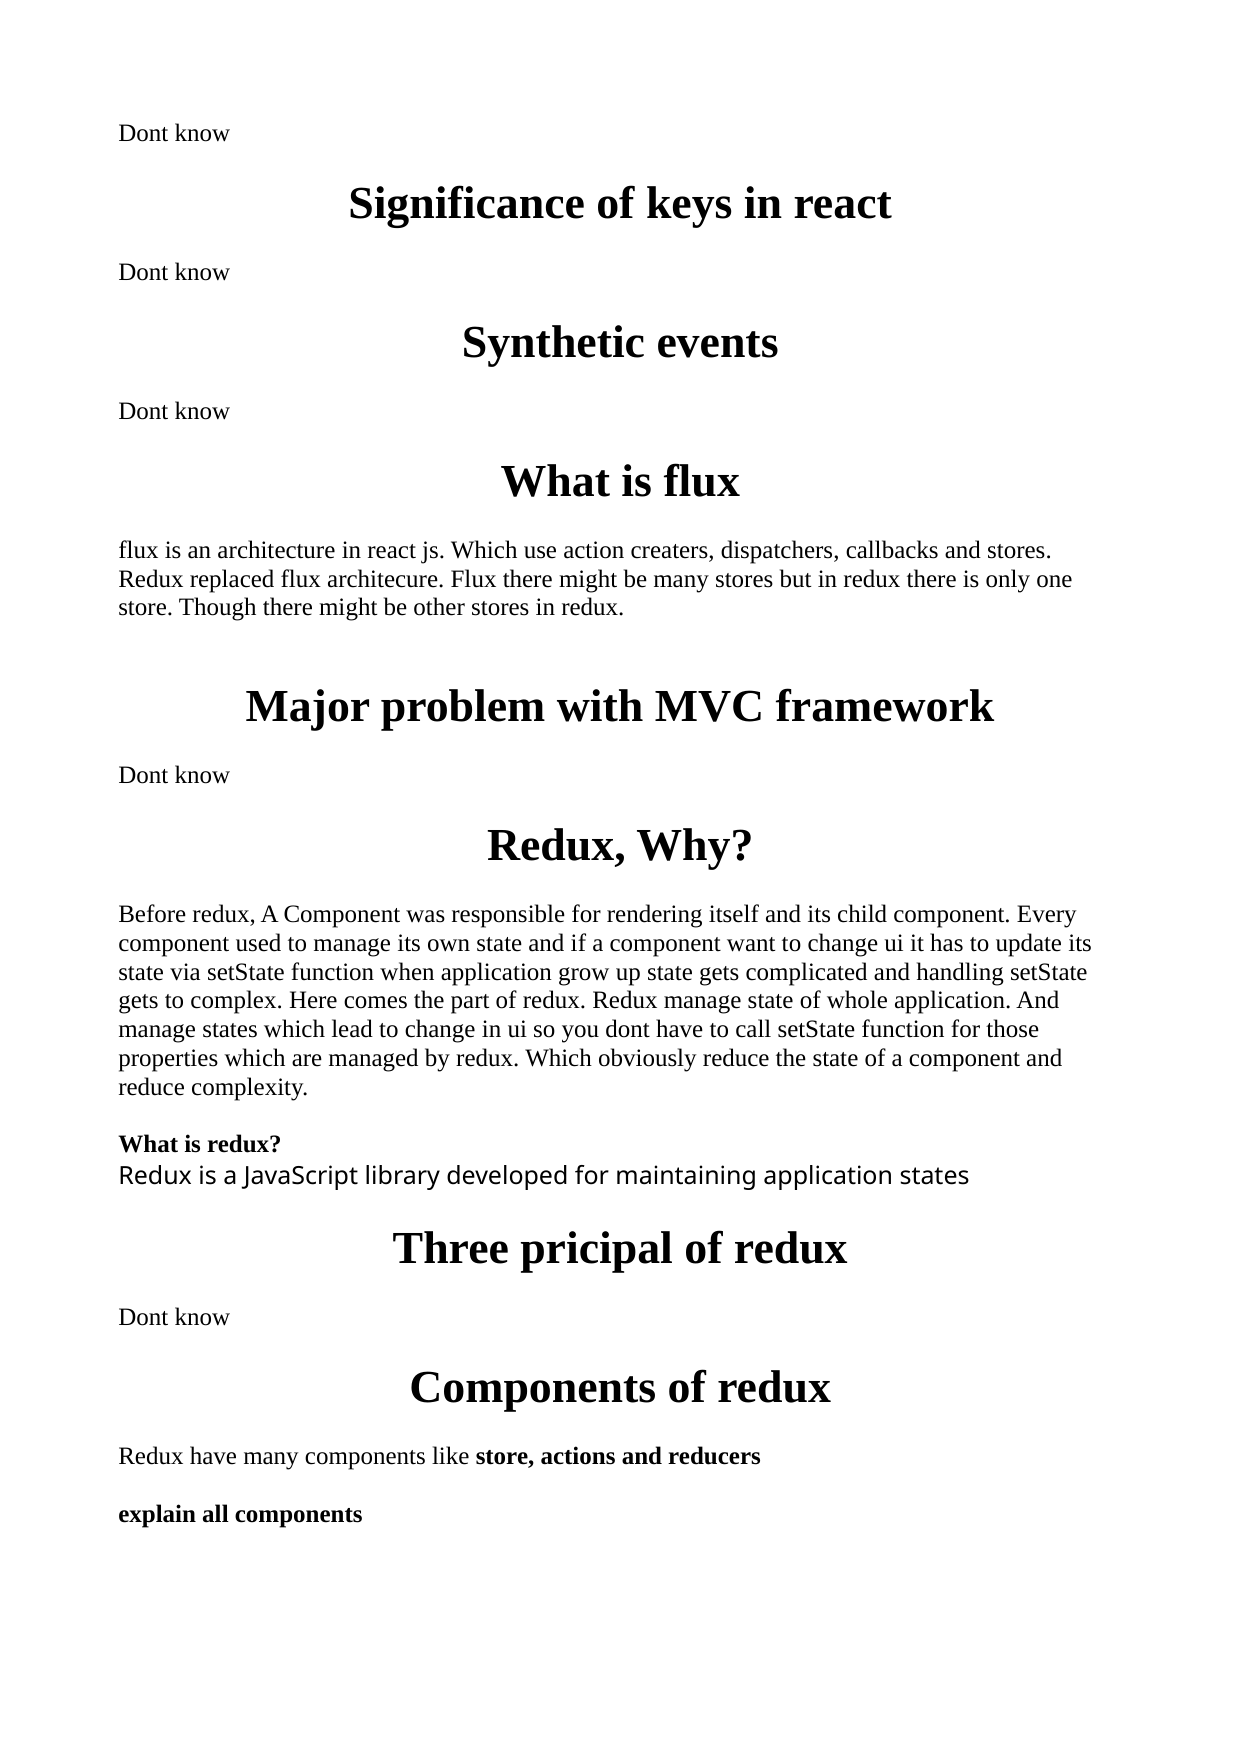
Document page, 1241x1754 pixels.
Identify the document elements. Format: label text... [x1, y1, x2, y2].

text Dont know [118, 257, 1122, 286]
text flux is an architecture in react js. Which use action creaters, dispatchers, callbacks and stores. Redux replaced flux architecure. Flux there might be many stores but in redux there is only one store. Though there might be other stores in redux. [118, 535, 1122, 621]
text Redux is a JavaScript library developed for maintaining application states [118, 1158, 1122, 1192]
text Major problem with MVC framework [118, 679, 1122, 731]
text Redux have many components like store, actions and reducers [118, 1441, 1122, 1470]
text Dont know [118, 118, 1122, 147]
text What is redux? [118, 1129, 1122, 1158]
text Three pricipal of redux [118, 1221, 1122, 1273]
text explain all components [118, 1499, 1122, 1527]
text Dont know [118, 396, 1122, 425]
text What is flux [118, 453, 1122, 506]
text Significance of keys in react [118, 176, 1122, 228]
text Before redux, A Component was responsible for rendering itself and its child component. Every component used to manage its own state and if a component want to change ui it has to update its state via setState function when application grow up state gets complicated and handling setState gets to complex. Here comes the part of redux. Redux manage state of whole application. And manage states which lead to change in ui so you dont have to call setState function for those properties which are managed by redux. Which obviously reduce the state of a component and reduce complexity. [118, 899, 1122, 1100]
text Dont know [118, 760, 1122, 789]
text Dont know [118, 1302, 1122, 1331]
text Components of redux [118, 1360, 1122, 1412]
text Synthetic events [118, 314, 1122, 367]
text Redux, Why? [118, 818, 1122, 870]
